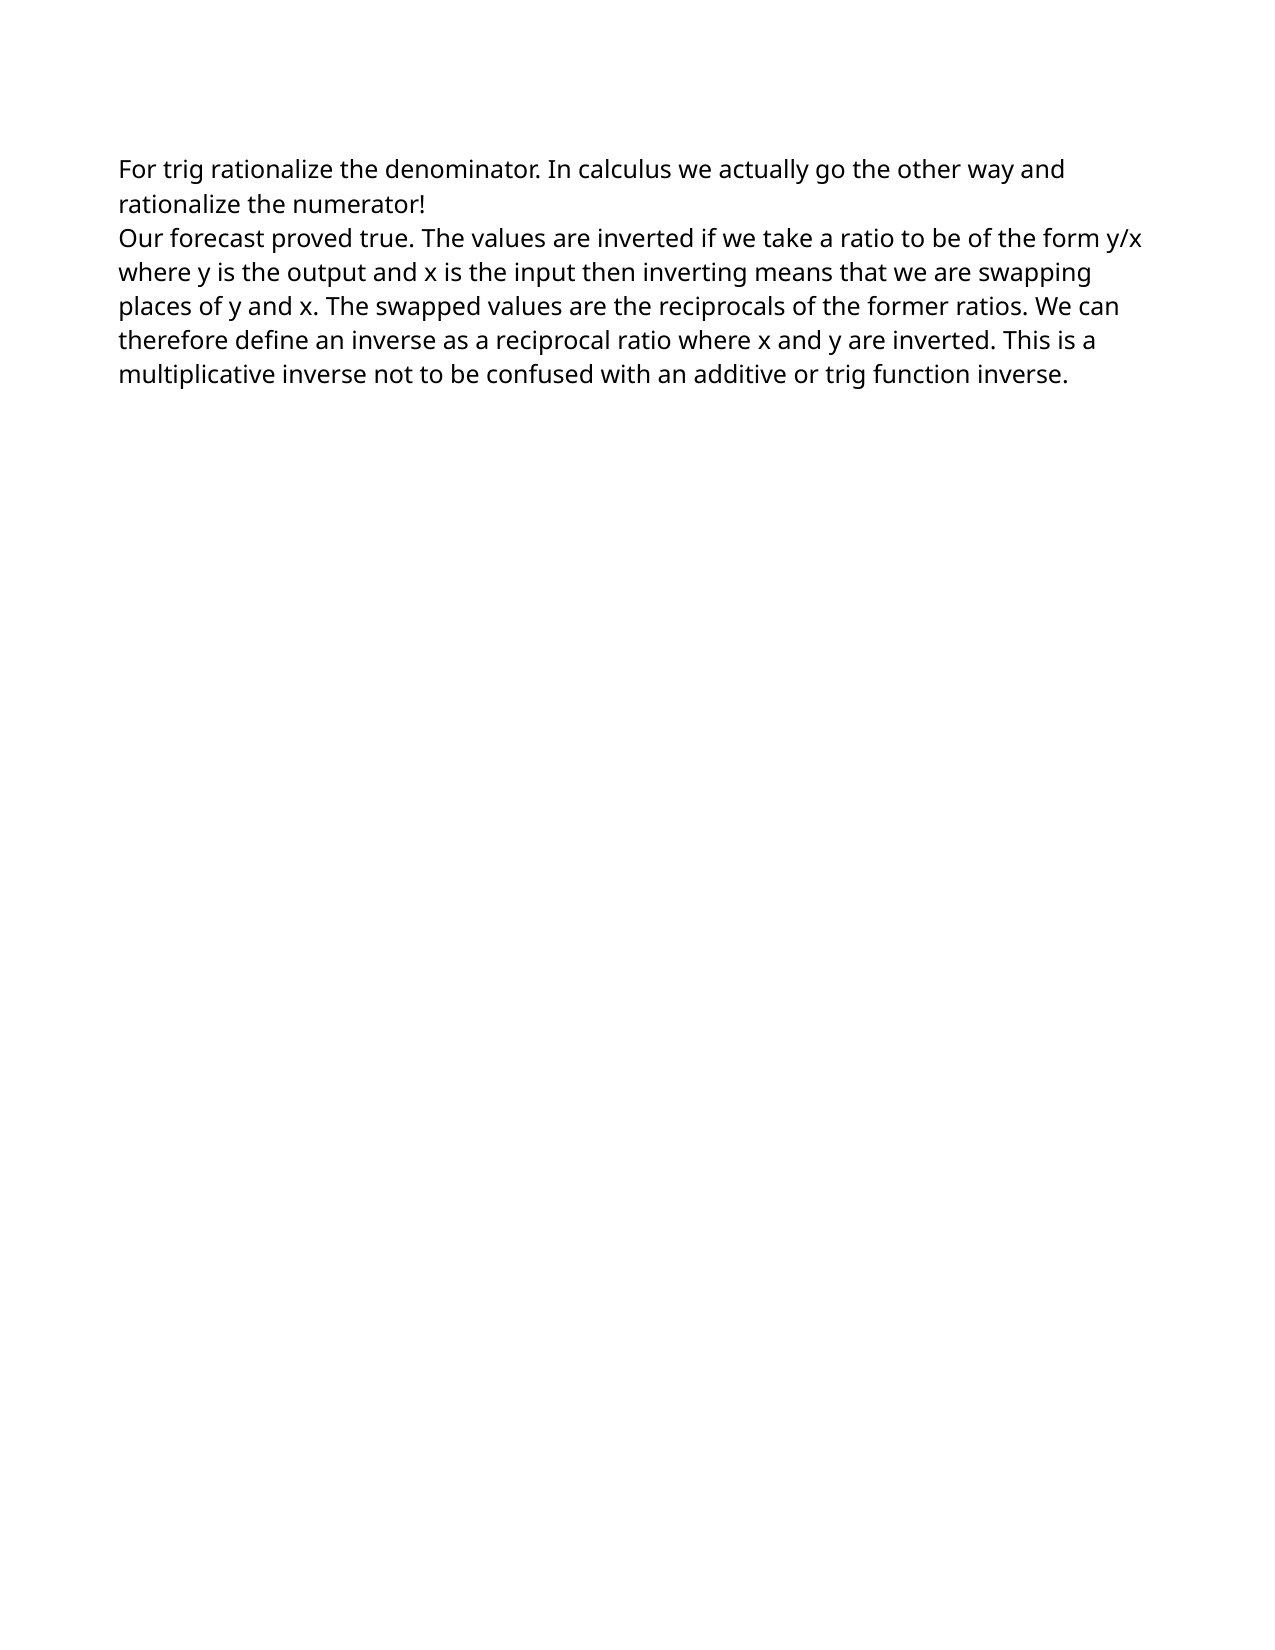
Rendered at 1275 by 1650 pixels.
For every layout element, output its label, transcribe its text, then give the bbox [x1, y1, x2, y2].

text For trig rationalize the denominator. In calculus we actually go the other way and rationalize the numerator! [118, 152, 1157, 220]
text Our forecast proved true. The values are inverted if we take a ratio to be of the form y/x where y is the output and x is the input then inverting means that we are swapping places of y and x. The swapped values are the reciprocals of the former ratios. We can therefore define an inverse as a reciprocal ratio where x and y are inverted. This is a multiplicative inverse not to be confused with an additive or trig function inverse. [118, 220, 1157, 391]
